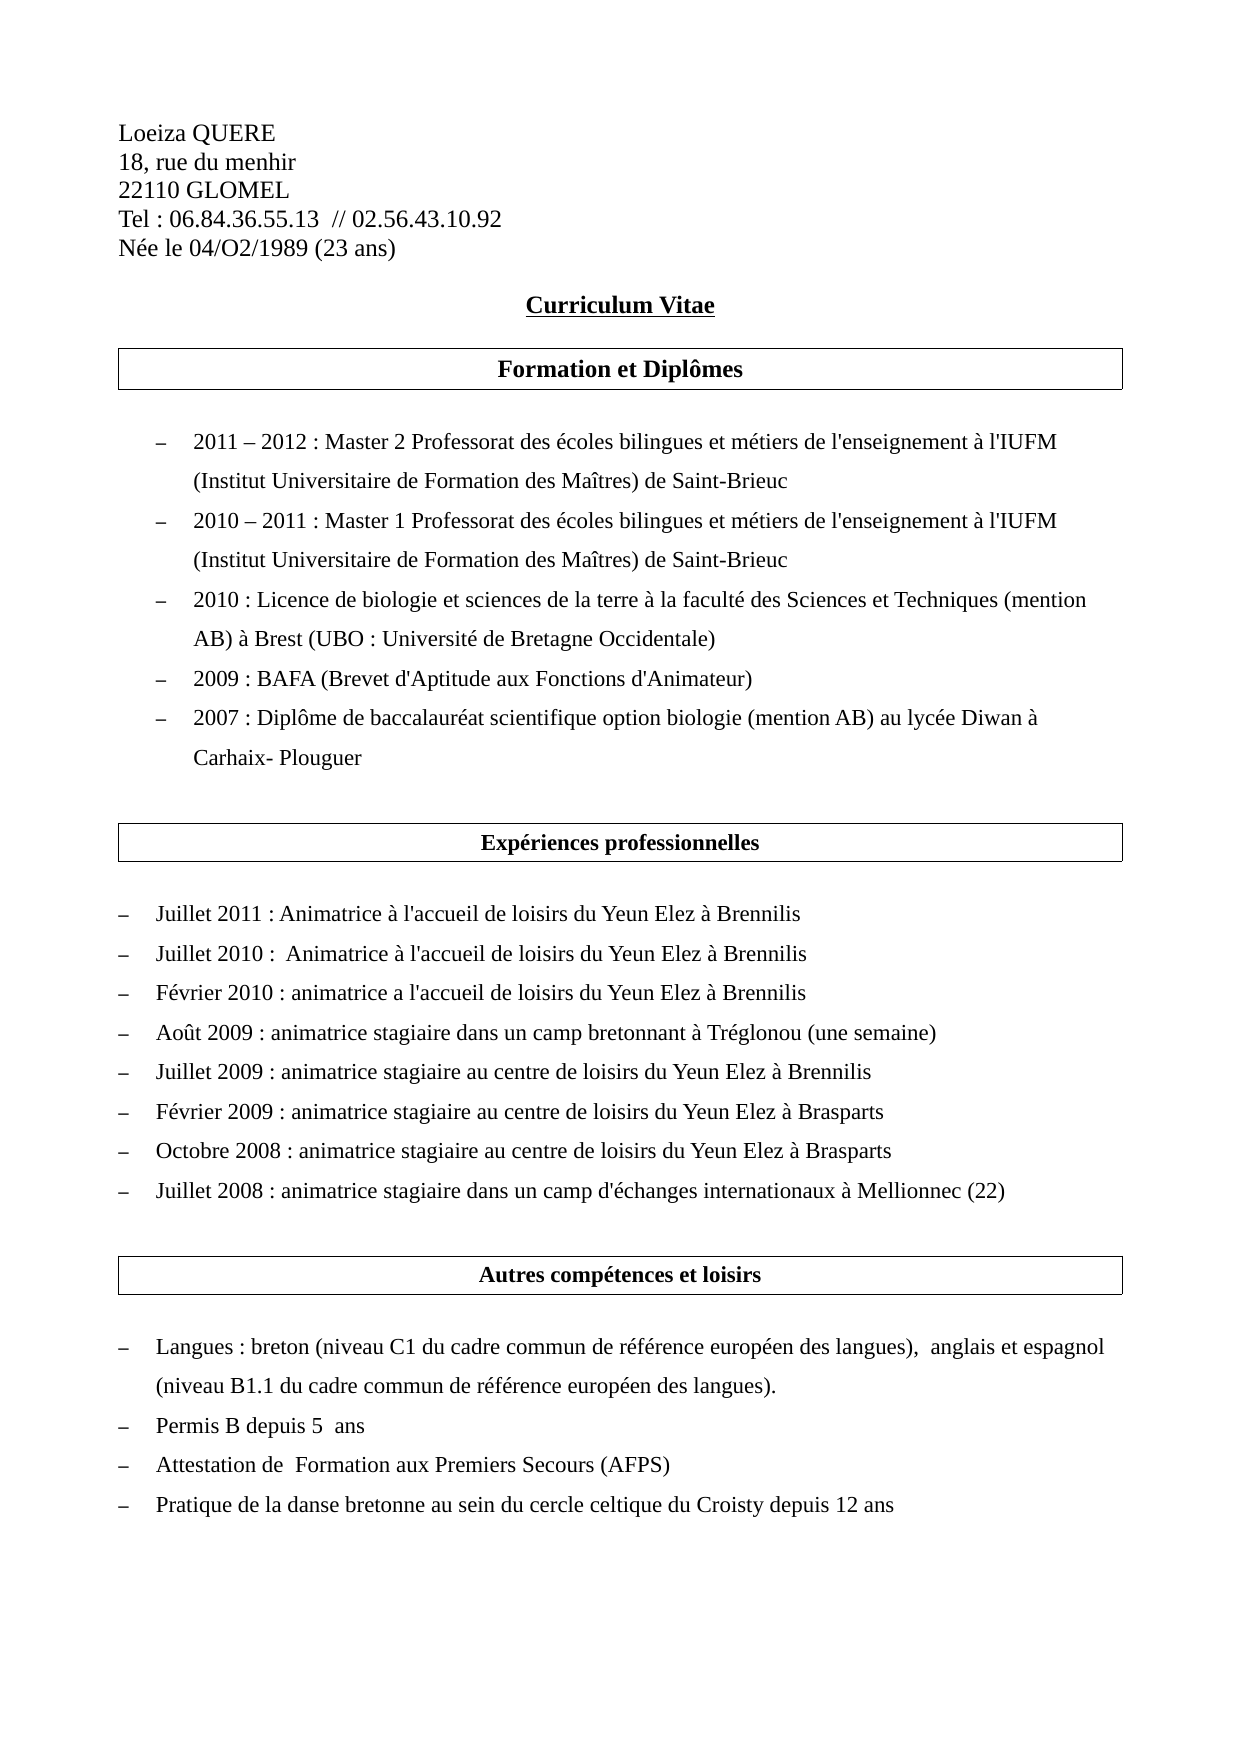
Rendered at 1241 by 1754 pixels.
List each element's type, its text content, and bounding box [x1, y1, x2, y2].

text Née le 04/O2/1989 (23 ans) [118, 233, 1122, 262]
list Juillet 2009 : animatrice stagiaire au centre de loisirs du Yeun Elez à Brennilis [118, 1058, 1122, 1084]
table_header Formation et Diplômes [119, 349, 1122, 388]
list Août 2009 : animatrice stagiaire dans un camp bretonnant à Tréglonou (une semaine) [118, 1019, 1122, 1045]
list Juillet 2008 : animatrice stagiaire dans un camp d'échanges internationaux à Mellionnec (22) [118, 1177, 1122, 1203]
list Juillet 2010 : Animatrice à l'accueil de loisirs du Yeun Elez à Brennilis [118, 940, 1122, 966]
list 2011 – 2012 : Master 2 Professorat des écoles bilingues et métiers de l'enseignement à l'IUFM (Institut Universitaire de Formation des Maîtres) de Saint-Brieuc [156, 428, 1122, 494]
list Février 2009 : animatrice stagiaire au centre de loisirs du Yeun Elez à Brasparts [118, 1098, 1122, 1124]
list Pratique de la danse bretonne au sein du cercle celtique du Croisty depuis 12 ans [118, 1491, 1122, 1517]
list 2007 : Diplôme de baccalauréat scientifique option biologie (mention AB) au lycée Diwan à Carhaix- Plouguer [156, 704, 1122, 770]
list 2010 : Licence de biologie et sciences de la terre à la faculté des Sciences et Techniques (mention AB) à Brest (UBO : Université de Bretagne Occidentale) [156, 586, 1122, 652]
list Permis B depuis 5 ans [118, 1412, 1122, 1438]
list Février 2010 : animatrice a l'accueil de loisirs du Yeun Elez à Brennilis [118, 979, 1122, 1006]
list 2010 – 2011 : Master 1 Professorat des écoles bilingues et métiers de l'enseignement à l'IUFM (Institut Universitaire de Formation des Maîtres) de Saint-Brieuc [156, 507, 1122, 573]
text 18, rue du menhir [118, 147, 1122, 176]
list 2009 : BAFA (Brevet d'Aptitude aux Fonctions d'Animateur) [156, 665, 1122, 691]
list Juillet 2011 : Animatrice à l'accueil de loisirs du Yeun Elez à Brennilis [118, 900, 1122, 927]
table_header Expériences professionnelles [119, 824, 1122, 861]
text Loeiza QUERE [118, 118, 1122, 147]
text Tel : 06.84.36.55.13 // 02.56.43.10.92 [118, 204, 1122, 233]
text 22110 GLOMEL [118, 176, 1122, 204]
list Langues : breton (niveau C1 du cadre commun de référence européen des langues), anglais et espagnol (niveau B1.1 du cadre commun de référence européen des langues). [118, 1333, 1122, 1399]
list Octobre 2008 : animatrice stagiaire au centre de loisirs du Yeun Elez à Brasparts [118, 1137, 1122, 1163]
table_header Autres compétences et loisirs [119, 1257, 1122, 1293]
list Attestation de Formation aux Premiers Secours (AFPS) [118, 1452, 1122, 1478]
text Curriculum Vitae [118, 291, 1122, 319]
